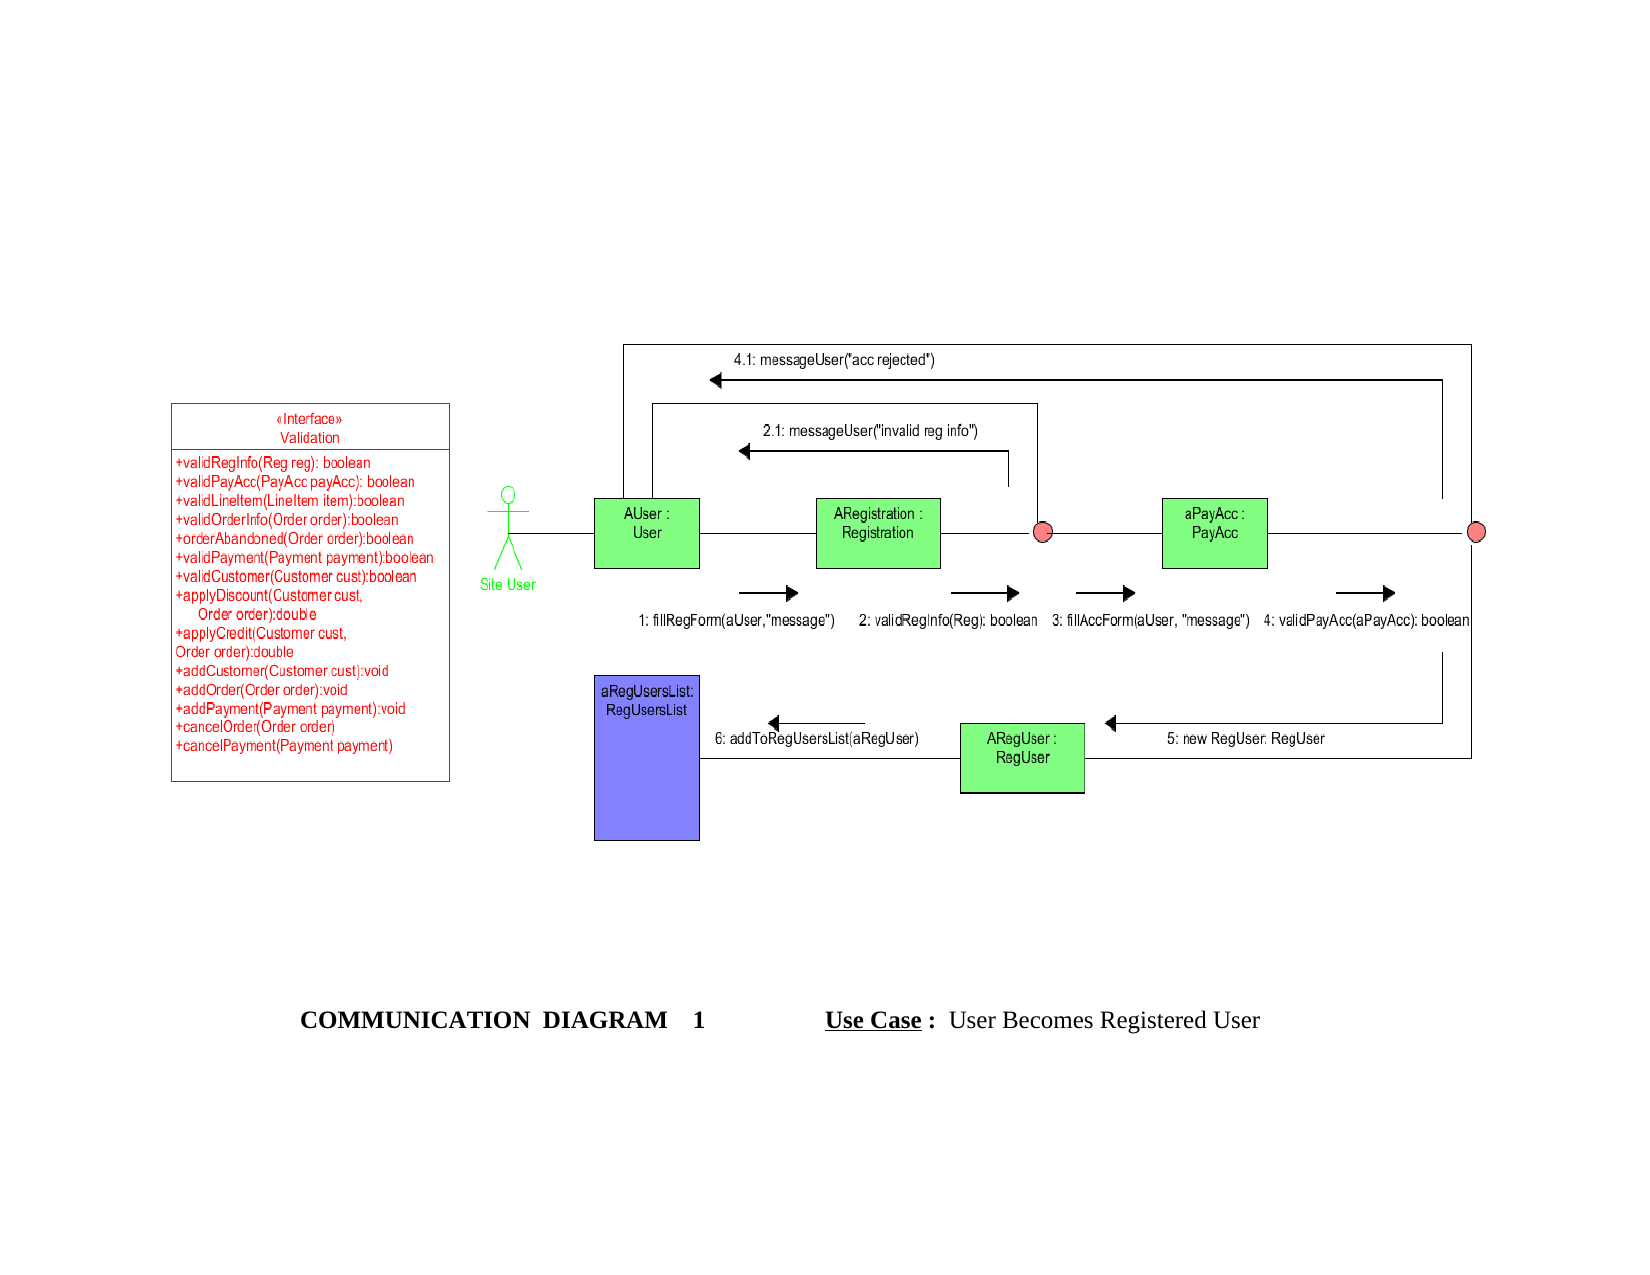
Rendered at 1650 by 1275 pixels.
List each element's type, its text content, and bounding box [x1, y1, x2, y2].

text COMMUNICATION DIAGRAM 1 Use Case : User Becomes Registered User [150, 1005, 1500, 1034]
